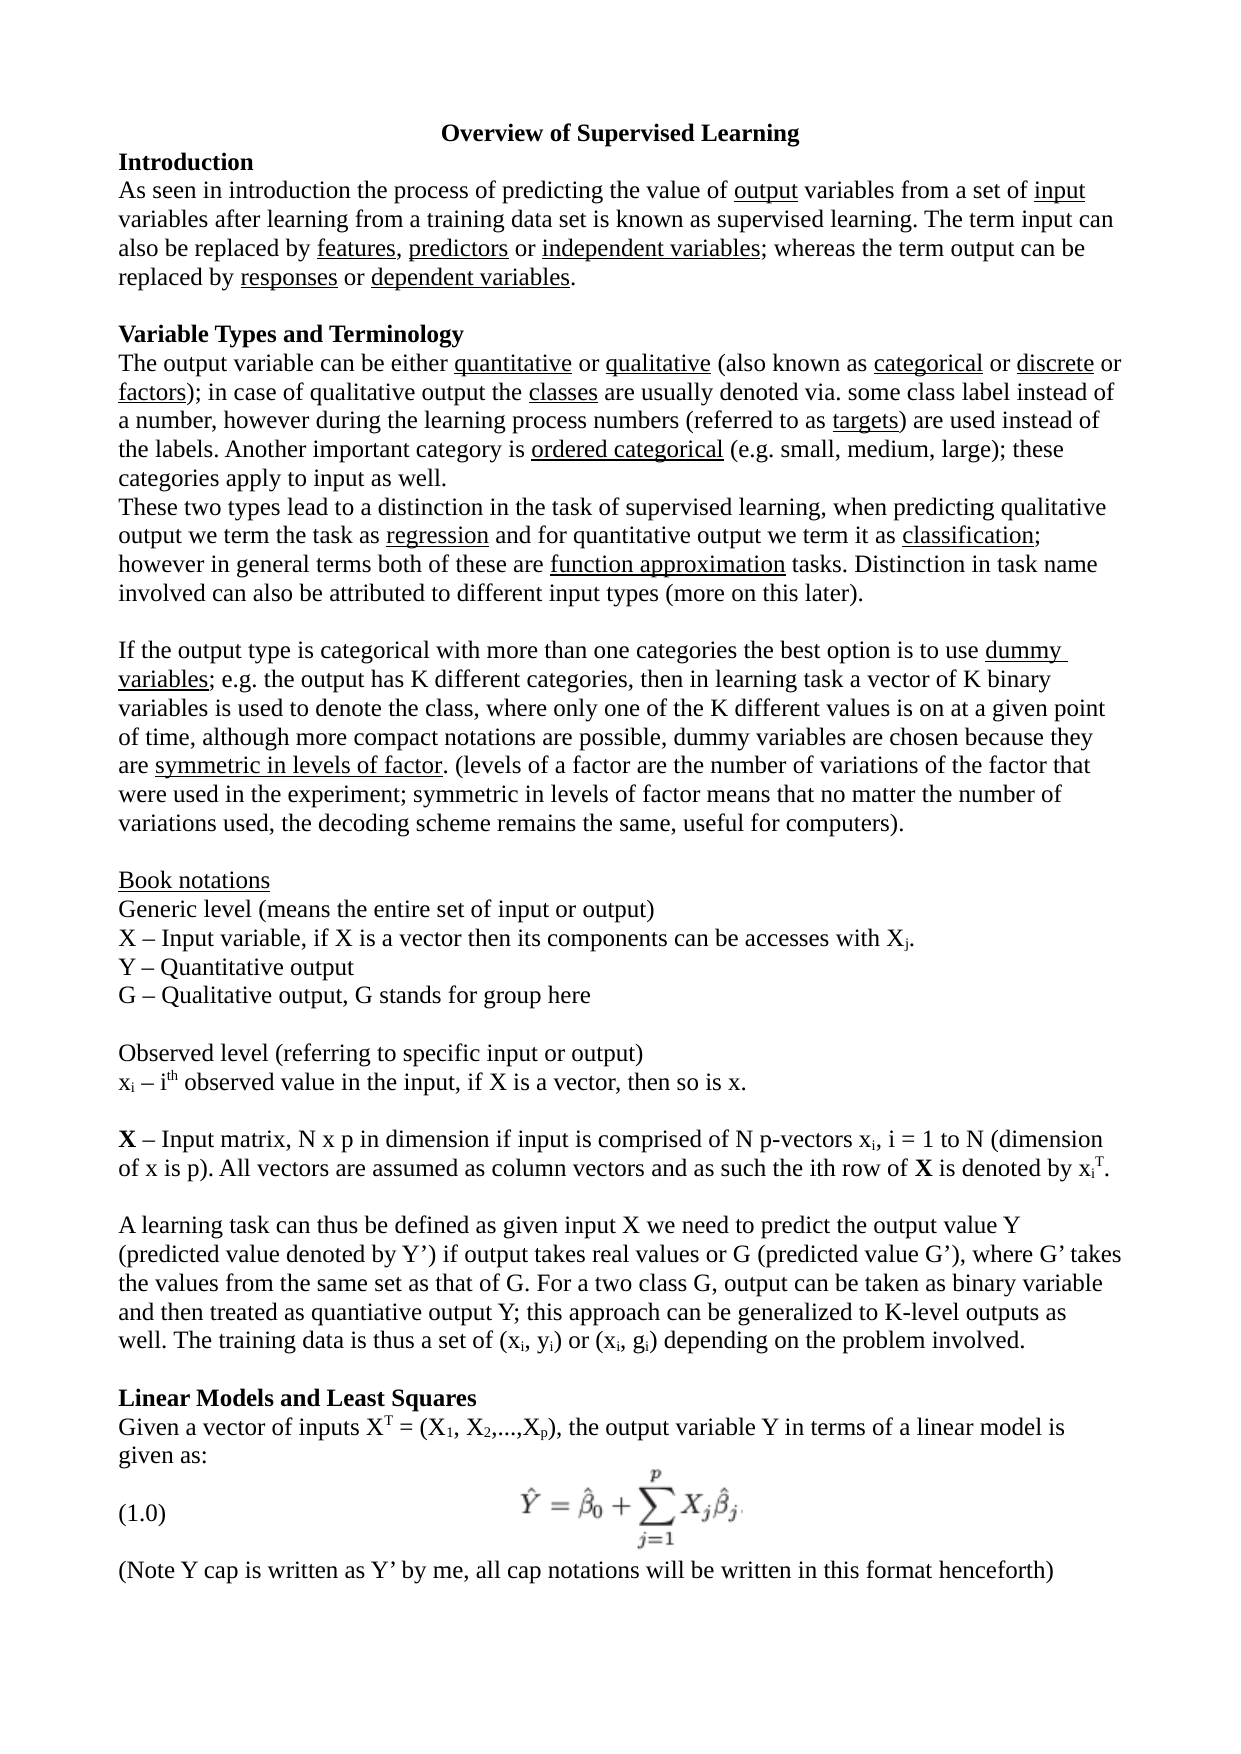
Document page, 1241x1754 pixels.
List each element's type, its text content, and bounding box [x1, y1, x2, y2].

text X – Input variable, if X is a vector then its components can be accesses with Xj. [118, 923, 1122, 952]
text As seen in introduction the process of predicting the value of output variables from a set of input variables after learning from a training data set is known as supervised learning. The term input can also be replaced by features, predictors or independent variables; whereas the term output can be replaced by responses or dependent variables. [118, 176, 1122, 291]
text Variable Types and Terminology [118, 319, 1122, 348]
text G – Qualitative output, G stands for group here [118, 981, 1122, 1009]
text (Note Y cap is written as Y’ by me, all cap notations will be written in this format henceforth) [118, 1556, 1122, 1584]
text A learning task can thus be defined as given input X we need to predict the output value Y (predicted value denoted by Y’) if output takes real values or G (predicted value G’), where G’ takes the values from the same set as that of G. For a two class G, output can be taken as binary variable and then treated as quantiative output Y; this approach can be generalized to K-level outputs as well. The training data is thus a set of (xi, yi) or (xi, gi) depending on the problem involved. [118, 1211, 1122, 1354]
text Generic level (means the entire set of input or output) [118, 894, 1122, 923]
text X – Input matrix, N x p in dimension if input is comprised of N p-vectors xi, i = 1 to N (dimension of x is p). All vectors are assumed as column vectors and as such the ith row of X is denoted by xiT. [118, 1124, 1122, 1182]
text Linear Models and Least Squares [118, 1383, 1122, 1412]
text These two types lead to a distinction in the task of supervised learning, when predicting qualitative output we term the task as regression and for quantitative output we term it as classification; however in general terms both of these are function approximation tasks. Distinction in task name involved can also be attributed to different input types (more on this later). [118, 492, 1122, 607]
text Given a vector of inputs XT = (X1, X2,...,Xp), the output variable Y in terms of a linear model is given as: [118, 1412, 1122, 1469]
text Book notations [118, 866, 1122, 894]
text Observed level (referring to specific input or output) [118, 1038, 1122, 1067]
text Y – Quantitative output [118, 952, 1122, 981]
picture [497, 1469, 743, 1553]
text [743, 1498, 1122, 1527]
text Overview of Supervised Learning [118, 118, 1122, 147]
text xi – ith observed value in the input, if X is a vector, then so is x. [118, 1067, 1122, 1096]
text Introduction [118, 147, 1122, 176]
text If the output type is categorical with more than one categories the best option is to use dummy variables; e.g. the output has K different categories, then in learning task a vector of K binary variables is used to denote the class, where only one of the K different values is on at a given point of time, although more compact notations are possible, dummy variables are chosen because they are symmetric in levels of factor. (levels of a factor are the number of variations of the factor that were used in the experiment; symmetric in levels of factor means that no matter the number of variations used, the decoding scheme remains the same, useful for computers). [118, 636, 1122, 837]
text The output variable can be either quantitative or qualitative (also known as categorical or discrete or factors); in case of qualitative output the classes are usually denoted via. some class label instead of a number, however during the learning process numbers (referred to as targets) are used instead of the labels. Another important category is ordered categorical (e.g. small, medium, large); these categories apply to input as well. [118, 348, 1122, 492]
text (1.0) [118, 1498, 497, 1527]
